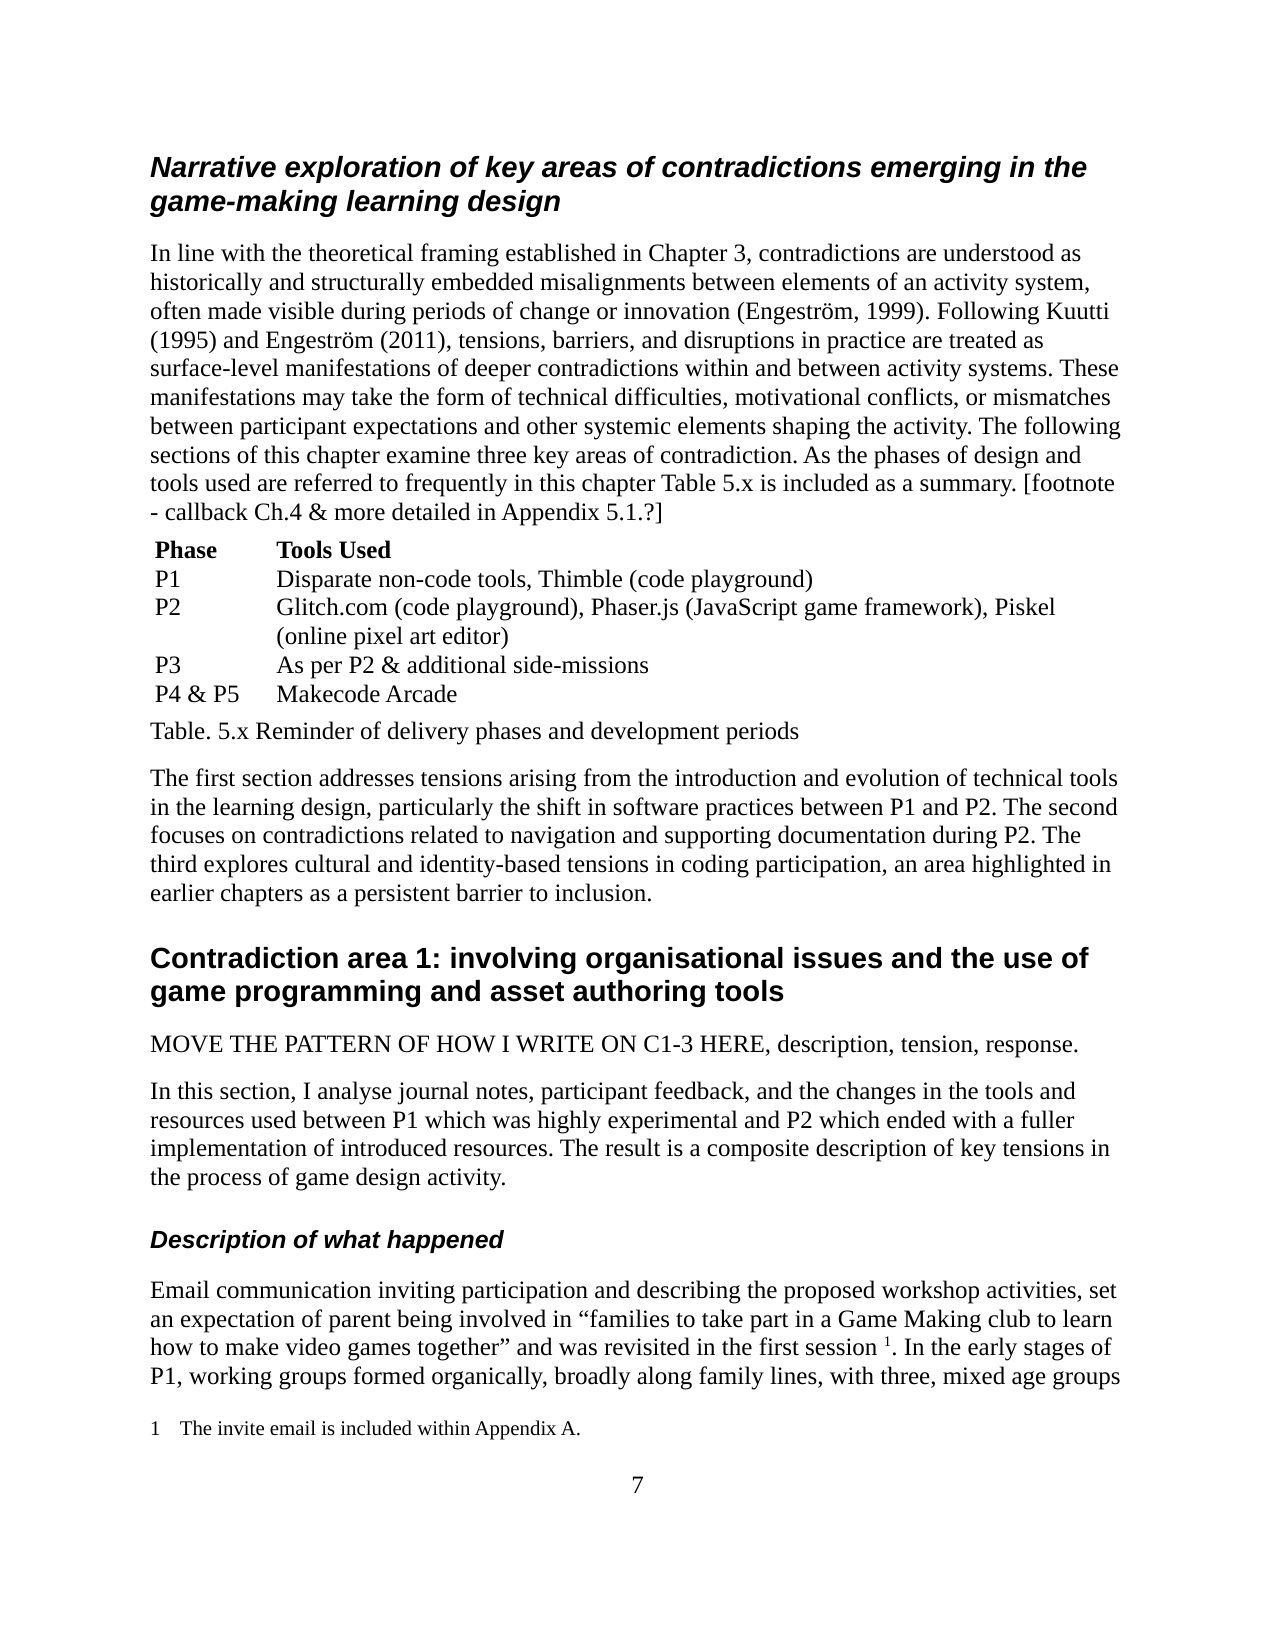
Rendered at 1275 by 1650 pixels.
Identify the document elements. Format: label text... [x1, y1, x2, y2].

text Email communication inviting participation and describing the proposed workshop activities, set an expectation of parent being involved in “families to take part in a Game Making club to learn how to make video games together” and was revisited in the first session . In the early stages of P1, working groups formed organically, broadly along family lines, with three, mixed age groups [150, 1275, 1125, 1390]
table_cell P1 [150, 564, 272, 592]
subtitle Contradiction area 1: involving organisational issues and the use of game programming and asset authoring tools [150, 941, 1125, 1008]
text In this section, I analyse journal notes, participant feedback, and the changes in the tools and resources used between P1 which was highly experimental and P2 which ended with a fuller implementation of introduced resources. The result is a composite description of key tensions in the process of game design activity. [150, 1076, 1125, 1191]
text The invite email is included within Appendix A. [150, 1416, 1125, 1440]
subtitle Narrative exploration of key areas of contradictions emerging in the game-making learning design [150, 150, 1125, 217]
table_cell P3 [150, 650, 272, 679]
text The first section addresses tensions arising from the introduction and evolution of technical tools in the learning design, particularly the shift in software practices between P1 and P2. The second focuses on contradictions related to navigation and supporting documentation during P2. The third explores cultural and identity-based tensions in coding participation, an area highlighted in earlier chapters as a persistent barrier to inclusion. [150, 763, 1125, 907]
table_cell P4 & P5 [150, 679, 272, 707]
table_cell P2 [150, 593, 272, 650]
text In line with the theoretical framing established in Chapter 3, contradictions are understood as historically and structurally embedded misalignments between elements of an activity system, often made visible during periods of change or innovation (Engeström, 1999). Following Kuutti (1995) and Engeström (2011), tensions, barriers, and disruptions in practice are treated as surface-level manifestations of deeper contradictions within and between activity systems. These manifestations may take the form of technical difficulties, motivational conflicts, or mismatches between participant expectations and other systemic elements shaping the activity. The following sections of this chapter examine three key areas of contradiction. As the phases of design and tools used are referred to frequently in this chapter Table 5.x is included as a summary. [footnote - callback Ch.4 & more detailed in Appendix 5.1.?] [150, 238, 1125, 526]
table_cell As per P2 & additional side-missions [272, 650, 1125, 679]
table_header Phase [150, 535, 272, 564]
table_cell Makecode Arcade [272, 679, 1125, 707]
subtitle Description of what happened [150, 1225, 1125, 1253]
text MOVE THE PATTERN OF HOW I WRITE ON C1-3 HERE, description, tension, response. [150, 1029, 1125, 1058]
table_cell Glitch.com (code playground), Phaser.js (JavaScript game framework), Piskel (online pixel art editor) [272, 593, 1125, 650]
text Table. 5.x Reminder of delivery phases and development periods [150, 716, 1125, 745]
table_header Tools Used [272, 535, 1125, 564]
table_cell Disparate non-code tools, Thimble (code playground) [272, 564, 1125, 592]
